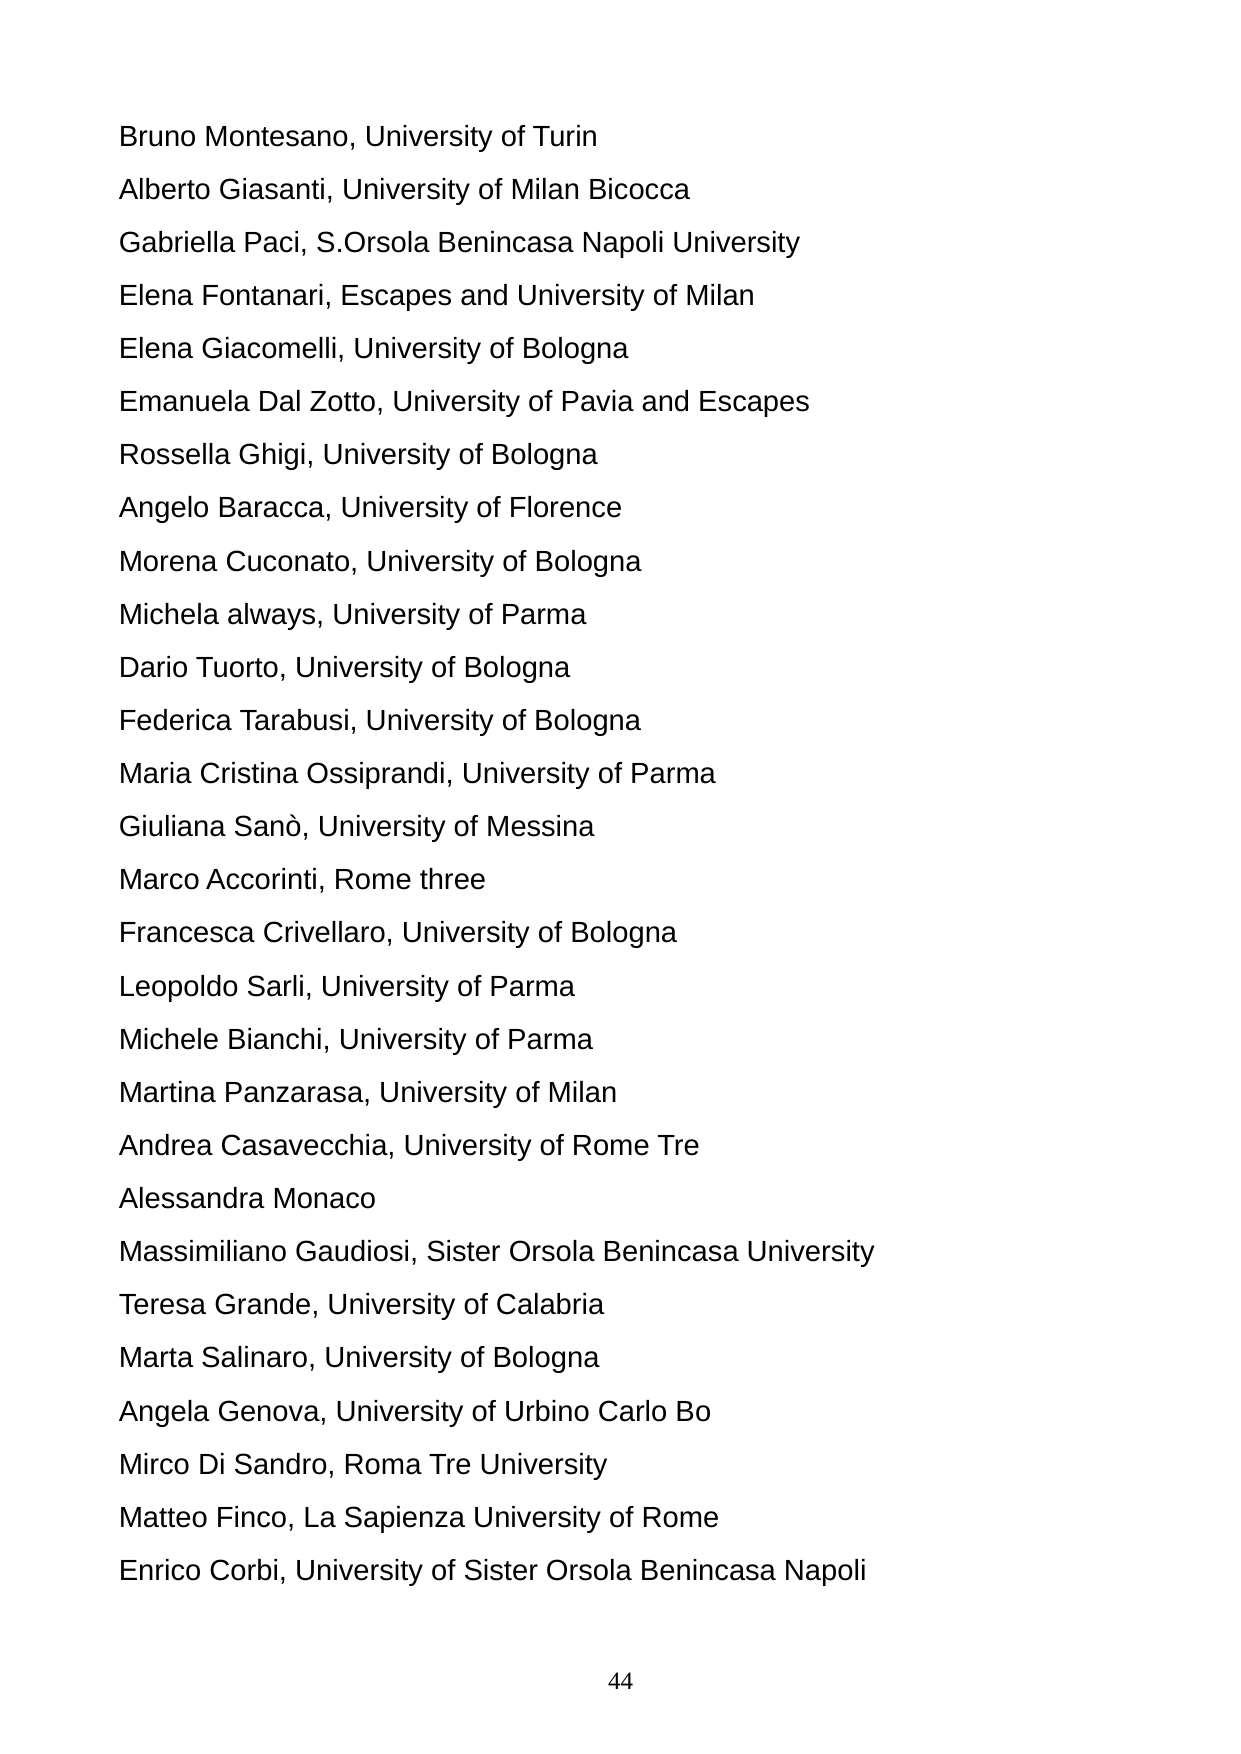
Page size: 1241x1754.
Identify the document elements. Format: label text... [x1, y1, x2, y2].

text Angelo Baracca, University of Florence [118, 490, 1122, 524]
text Angela Genova, University of Urbino Carlo Bo [118, 1393, 1122, 1427]
text Maria Cristina Ossiprandi, University of Parma [118, 756, 1122, 789]
text Enrico Corbi, University of Sister Orsola Benincasa Napoli [118, 1553, 1122, 1586]
text Federica Tarabusi, University of Bologna [118, 703, 1122, 736]
text Michela always, University of Parma [118, 597, 1122, 630]
text Elena Fontanari, Escapes and University of Milan [118, 278, 1122, 311]
text Leopoldo Sarli, University of Parma [118, 968, 1122, 1002]
text Martina Panzarasa, University of Milan [118, 1075, 1122, 1108]
text Alessandra Monaco [118, 1181, 1122, 1214]
text Matteo Finco, La Sapienza University of Rome [118, 1500, 1122, 1533]
text Massimiliano Gaudiosi, Sister Orsola Benincasa University [118, 1234, 1122, 1268]
text Teresa Grande, University of Calabria [118, 1287, 1122, 1321]
text Bruno Montesano, University of Turin [118, 118, 1122, 152]
text Alberto Giasanti, University of Milan Bicocca [118, 172, 1122, 205]
text Gabriella Paci, S.Orsola Benincasa Napoli University [118, 225, 1122, 258]
text Marta Salinaro, University of Bologna [118, 1340, 1122, 1374]
text Rossella Ghigi, University of Bologna [118, 437, 1122, 471]
text Emanuela Dal Zotto, University of Pavia and Escapes [118, 384, 1122, 418]
text Michele Bianchi, University of Parma [118, 1022, 1122, 1055]
text Mirco Di Sandro, Roma Tre University [118, 1447, 1122, 1480]
text Dario Tuorto, University of Bologna [118, 650, 1122, 683]
text Elena Giacomelli, University of Bologna [118, 331, 1122, 364]
text Morena Cuconato, University of Bologna [118, 543, 1122, 577]
text Marco Accorinti, Rome three [118, 862, 1122, 896]
text Giuliana Sanò, University of Messina [118, 809, 1122, 843]
text Francesca Crivellaro, University of Bologna [118, 915, 1122, 949]
text Andrea Casavecchia, University of Rome Tre [118, 1128, 1122, 1161]
